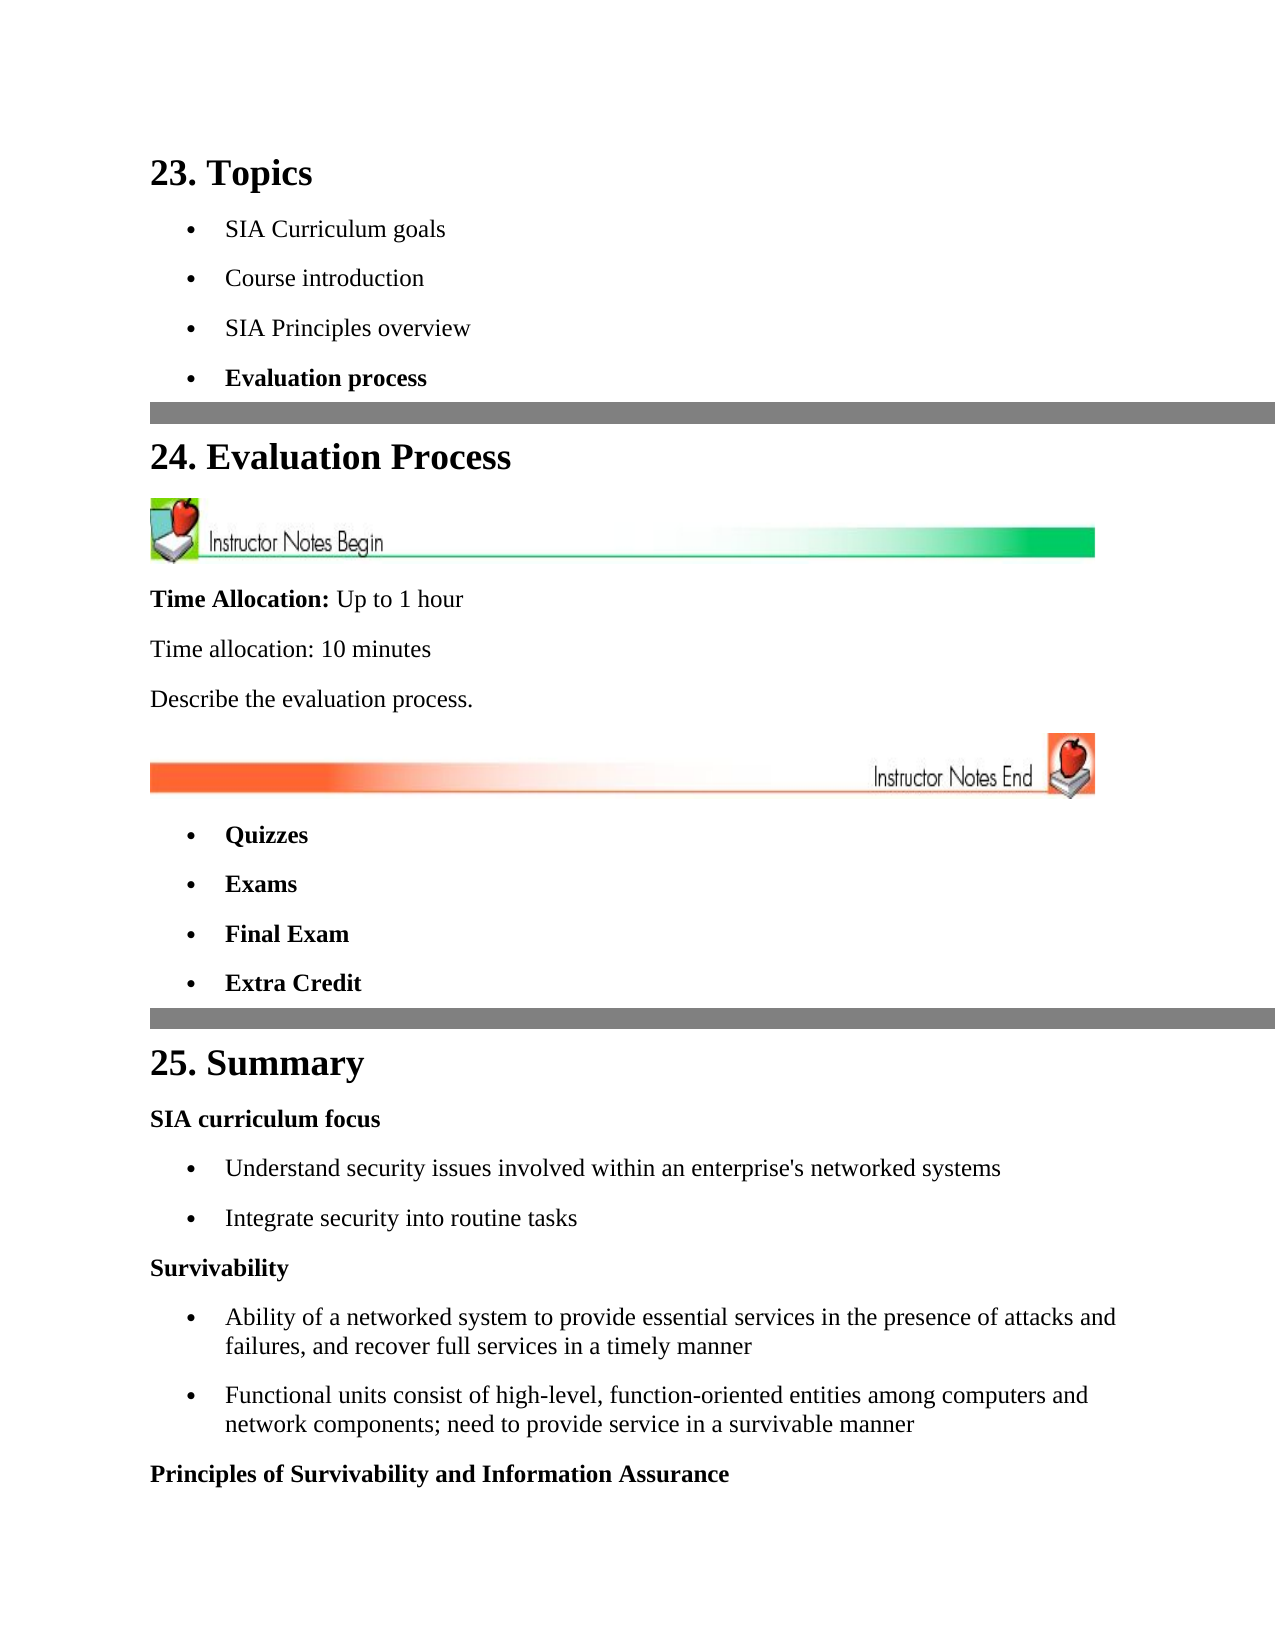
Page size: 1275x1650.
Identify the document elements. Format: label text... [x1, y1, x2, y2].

list Integrate security into routine tasks [187, 1203, 1125, 1232]
list Evaluation process [187, 363, 1125, 391]
text Time allocation: 10 minutes [150, 634, 1125, 663]
list Extra Credit [187, 968, 1125, 997]
list Exams [187, 869, 1125, 898]
text Describe the evaluation process. [150, 684, 1125, 712]
text Principles of Survivability and Information Assurance [150, 1459, 1125, 1488]
text SIA curriculum focus [150, 1104, 1125, 1133]
subtitle 24. Evaluation Process [150, 434, 1125, 477]
text Survivability [150, 1253, 1125, 1281]
subtitle 25. Summary [150, 1040, 1125, 1083]
list Ability of a networked system to provide essential services in the presence of attacks and failures, and recover full services in a timely manner [187, 1302, 1125, 1360]
list SIA Principles overview [187, 313, 1125, 342]
list Quizzes [187, 820, 1125, 848]
list Final Exam [187, 919, 1125, 948]
list Understand security issues involved within an enterprise's networked systems [187, 1153, 1125, 1182]
list Functional units consist of high-level, function-oriented entities among computers and network components; need to provide service in a survivable manner [187, 1381, 1125, 1438]
subtitle 23. Topics [150, 150, 1125, 193]
text Time Allocation: Up to 1 hour [150, 584, 1125, 613]
list SIA Curriculum goals [187, 214, 1125, 243]
list Course introduction [187, 263, 1125, 292]
